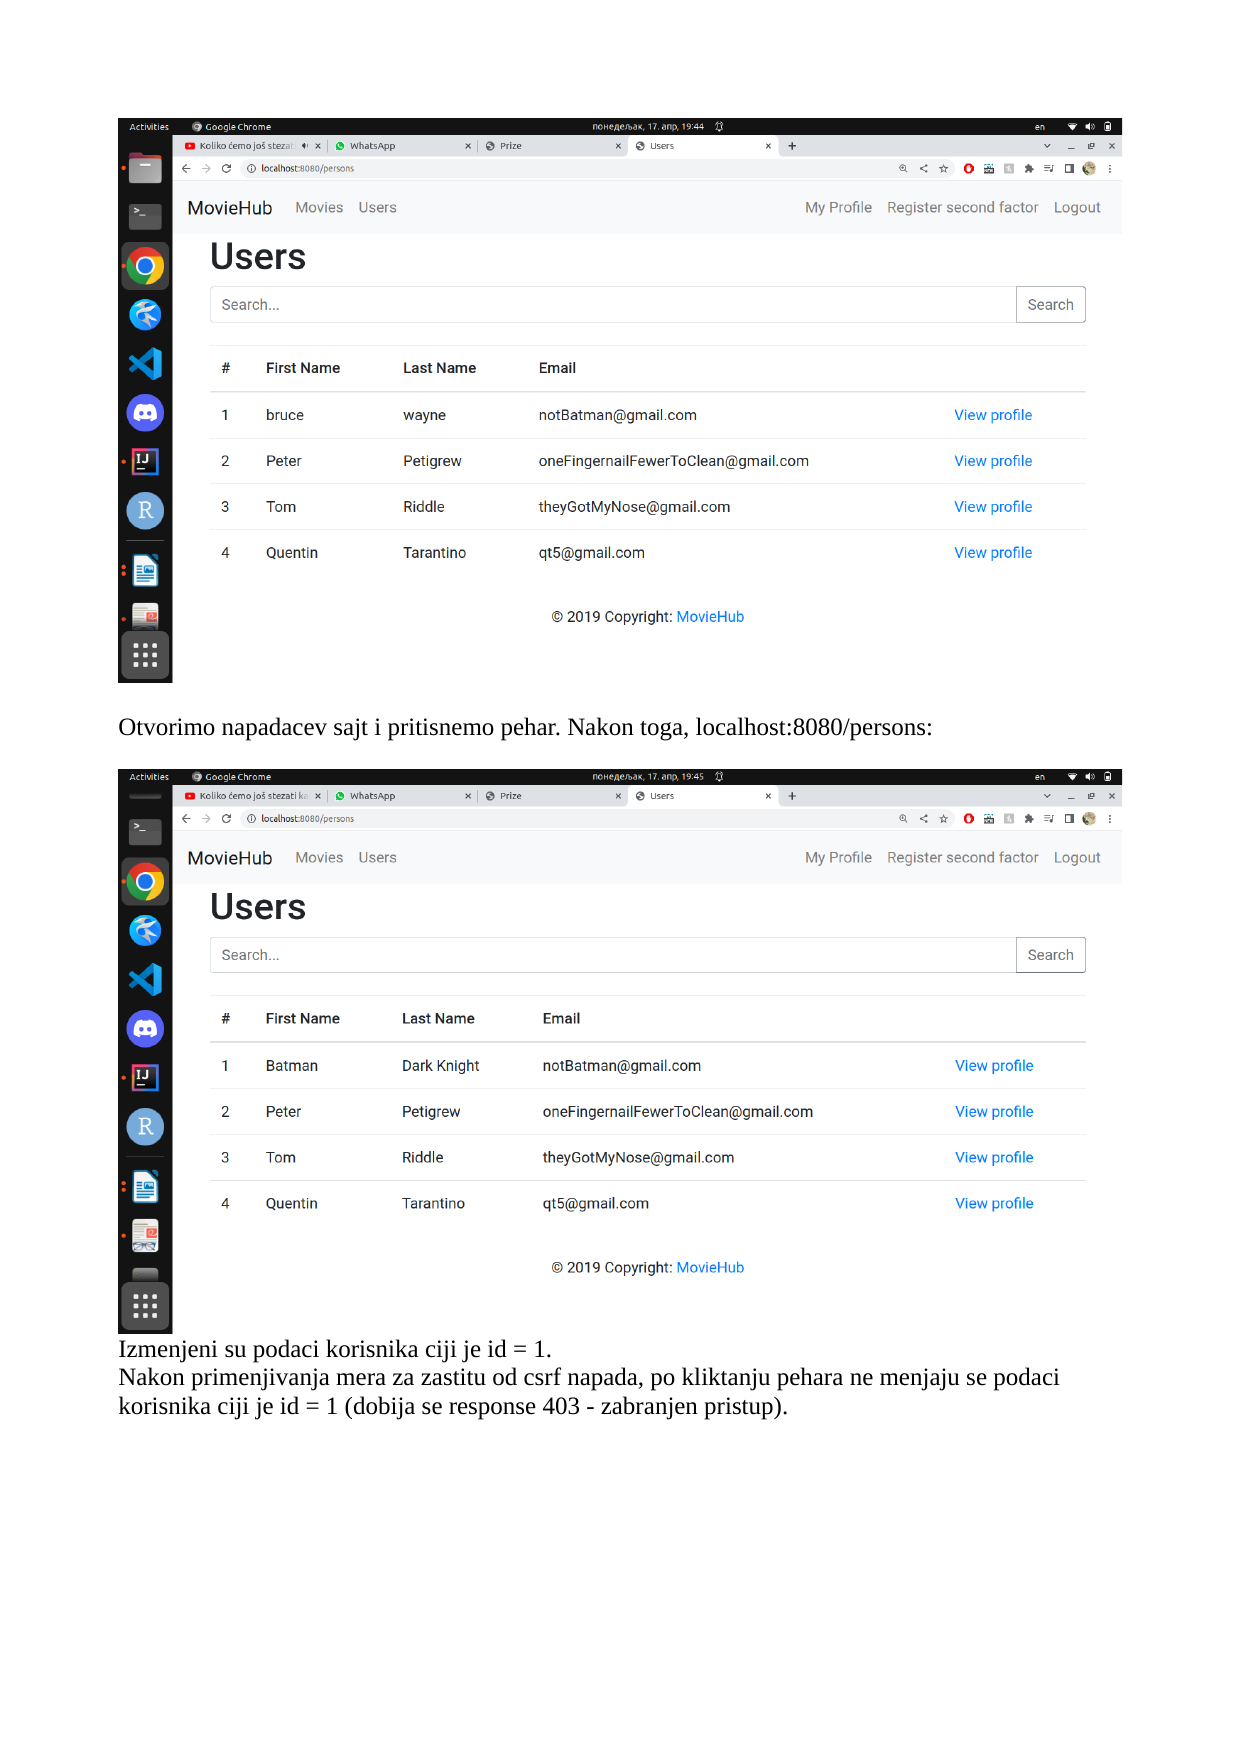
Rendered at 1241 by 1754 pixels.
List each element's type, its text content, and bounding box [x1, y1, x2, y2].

text Izmenjeni su podaci korisnika ciji je id = 1. [118, 1334, 1122, 1362]
text Otvorimo napadacev sajt i pritisnemo pehar. Nakon toga, localhost:8080/persons: [118, 712, 1122, 740]
picture [118, 769, 1123, 1334]
text Nakon primenjivanja mera za zastitu od csrf napada, po kliktanju pehara ne menjaju se podaci korisnika ciji je id = 1 (dobija se response 403 - zabranjen pristup). [118, 1362, 1122, 1420]
picture [118, 118, 1123, 683]
